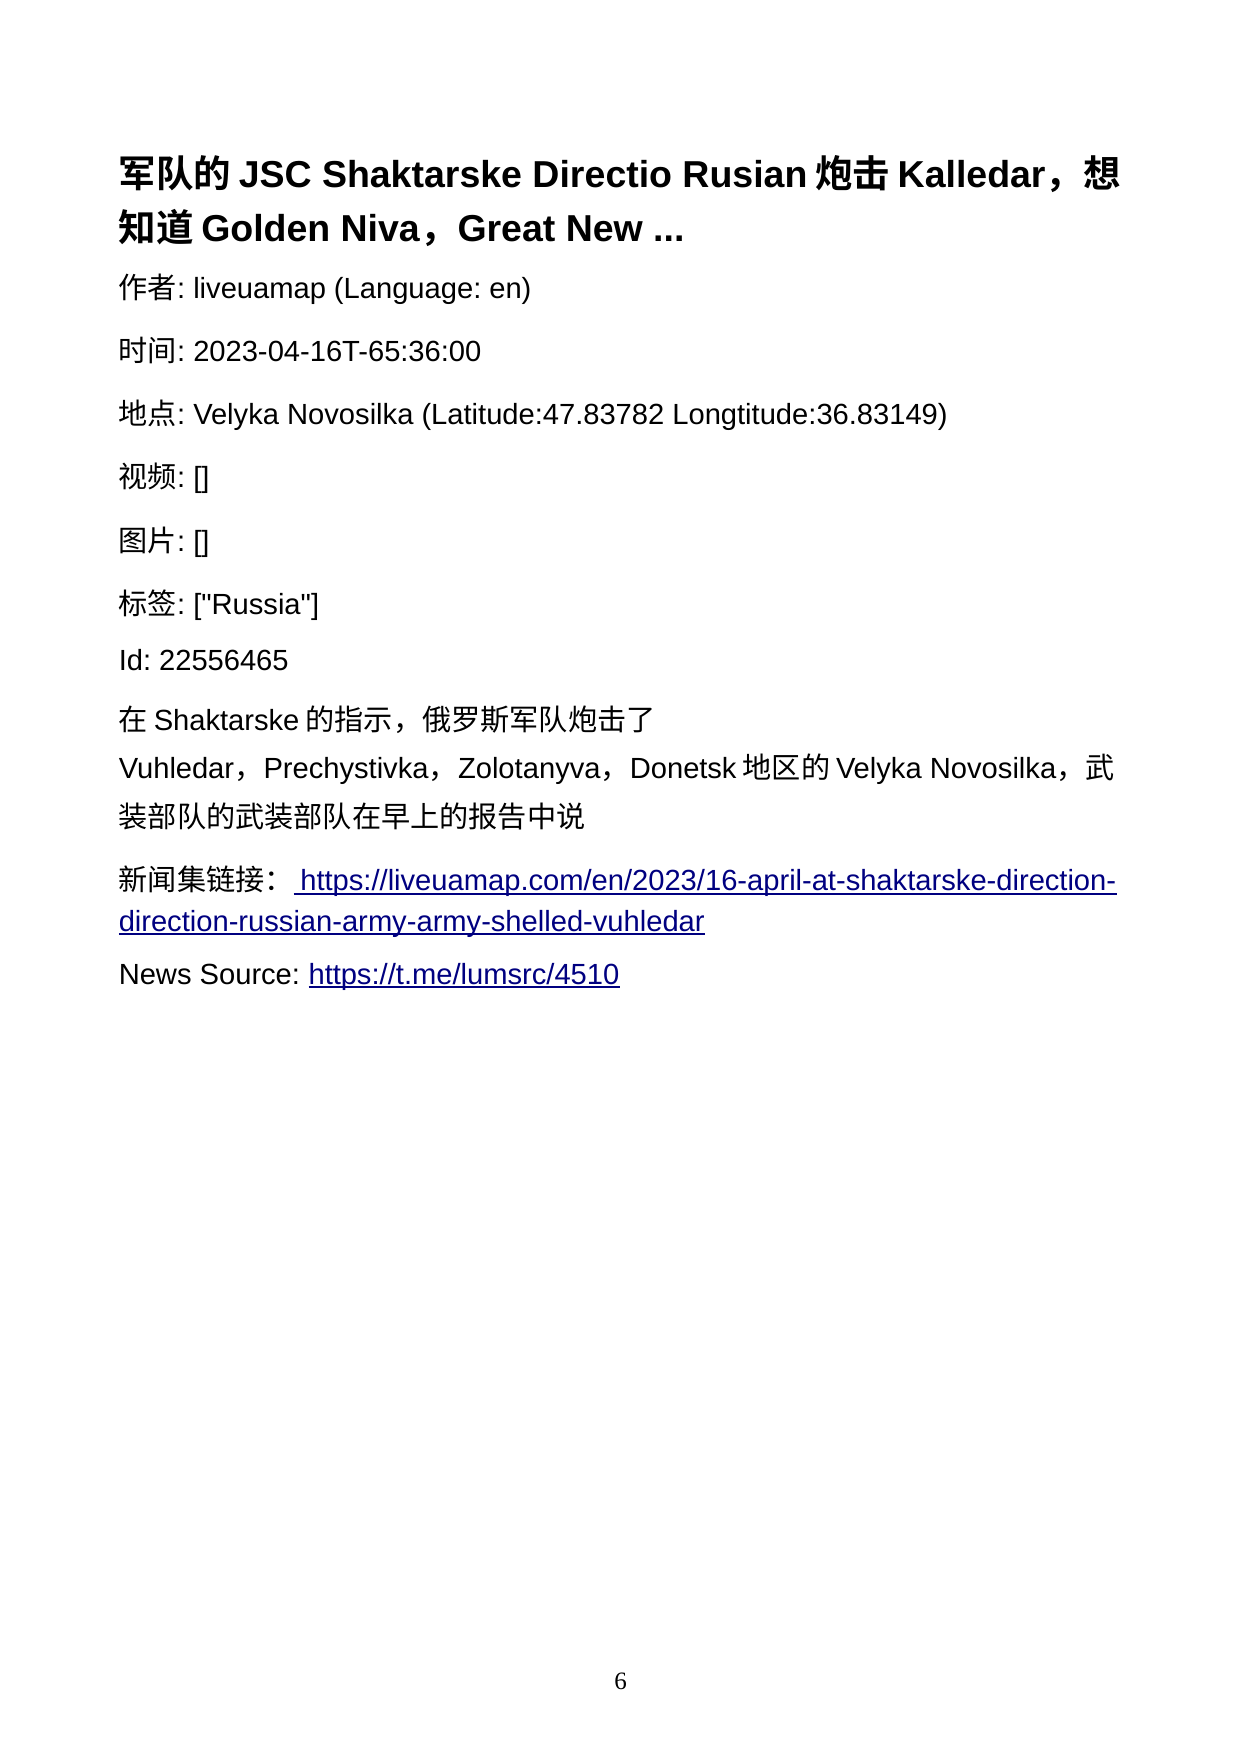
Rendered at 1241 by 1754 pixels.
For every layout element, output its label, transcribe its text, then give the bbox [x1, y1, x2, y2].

text Id: 22556465 [118, 643, 1122, 677]
text 地点: Velyka Novosilka (Latitude:47.83782 Longtitude:36.83149) [118, 391, 1122, 433]
text 在Shaktarske的指示，俄罗斯军队炮击了Vuhledar，Prechystivka，Zolotanyva，Donetsk地区的Velyka Novosilka，武装部队的武装部队在早上的报告中说 [118, 696, 1122, 836]
text 标签: ["Russia"] [118, 580, 1122, 622]
text News Source: https://t.me/lumsrc/4510 [118, 957, 1122, 991]
text 图片: [] [118, 517, 1122, 559]
text 作者: liveuamap (Language: en) [118, 264, 1122, 307]
text 新闻集链接： https://liveuamap.com/en/2023/16-april-at-shaktarske-direction-direction-russian-army-army-shelled-vuhledar [118, 857, 1122, 937]
text 时间: 2023-04-16T-65:36:00 [118, 328, 1122, 370]
text 视频: [] [118, 454, 1122, 496]
subtitle 军队的JSC Shaktarske Directio Rusian炮击Kalledar，想知道Golden Niva，Great New ... [118, 143, 1122, 252]
